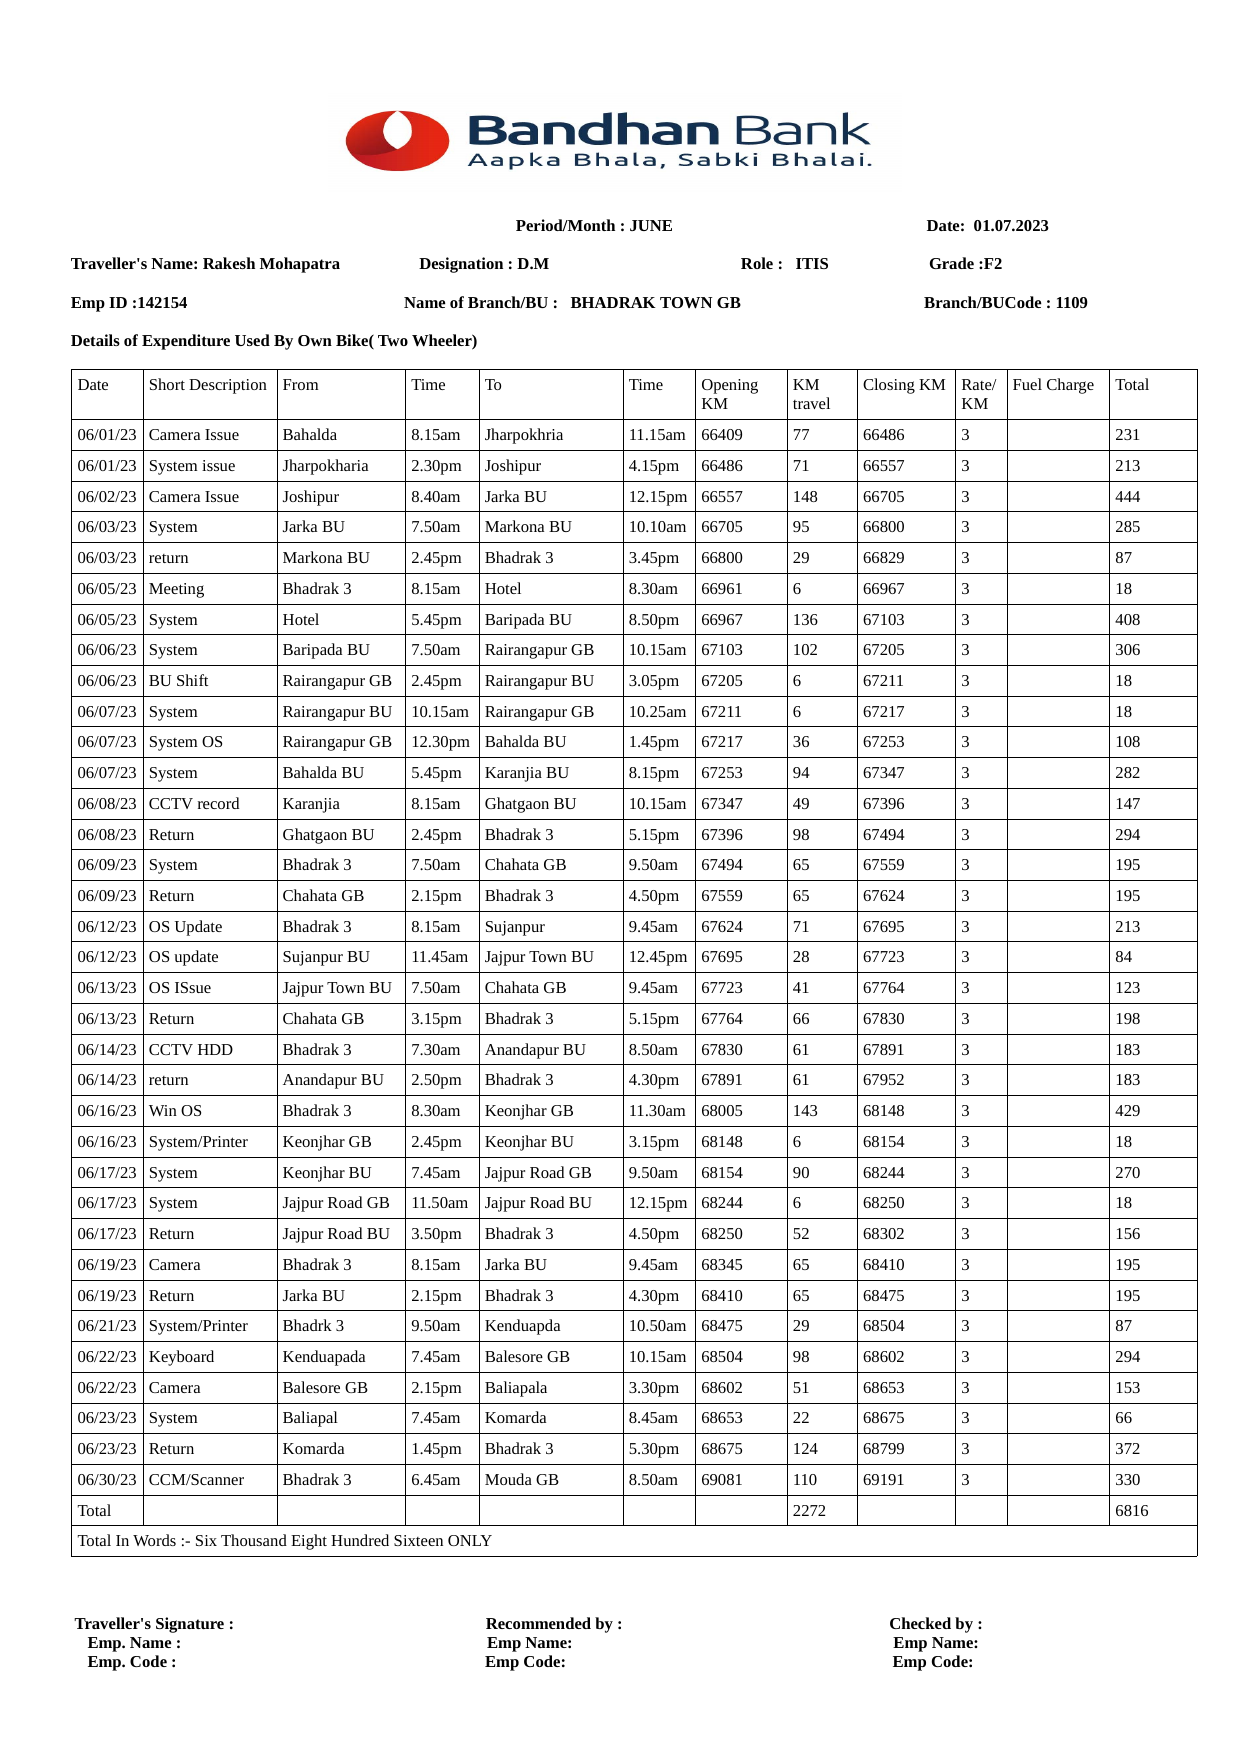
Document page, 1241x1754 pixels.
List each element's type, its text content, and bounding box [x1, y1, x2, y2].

table_header Fuel Charge [1008, 370, 1109, 419]
table_cell 6.45am [406, 1465, 479, 1494]
table_cell 13/06/23 [72, 973, 143, 1003]
table_cell 23/06/23 [72, 1404, 143, 1433]
table_cell Markona BU [278, 543, 405, 573]
table_cell 183 [1110, 1065, 1197, 1095]
table_cell 67624 [858, 881, 955, 911]
table_cell 66961 [696, 574, 787, 603]
table_cell 14/06/23 [72, 1035, 143, 1064]
table_cell 05/06/23 [72, 574, 143, 603]
table_cell 41 [788, 973, 857, 1003]
table_cell Jajpur Town BU [480, 942, 623, 972]
table_cell Rairangapur GB [480, 697, 623, 726]
table_cell Balesore GB [480, 1342, 623, 1372]
table_cell 71 [788, 451, 857, 481]
table_cell 68250 [858, 1188, 955, 1218]
table_cell 84 [1110, 942, 1197, 972]
table_cell 77 [788, 420, 857, 450]
table_cell 123 [1110, 973, 1197, 1003]
table_cell [1008, 605, 1109, 634]
table_cell 36 [788, 727, 857, 757]
table_cell [1008, 1250, 1109, 1279]
table_cell 06/06/23 [72, 666, 143, 696]
table_cell CCTV record [144, 789, 277, 818]
table_cell 67347 [696, 789, 787, 818]
table_cell 65 [788, 1281, 857, 1310]
table_cell 8.15am [406, 1250, 479, 1279]
table_cell 01/06/23 [72, 451, 143, 481]
table_cell [1008, 1035, 1109, 1064]
table_cell 8.15am [406, 420, 479, 450]
table_cell 09/06/23 [72, 881, 143, 911]
table_cell 408 [1110, 605, 1197, 634]
table_cell 67723 [858, 942, 955, 972]
table_cell 67764 [858, 973, 955, 1003]
table_cell Jharpokharia [278, 451, 405, 481]
table_cell 18 [1110, 1188, 1197, 1218]
table_cell Bhadrak 3 [480, 1004, 623, 1034]
table_cell 108 [1110, 727, 1197, 757]
table_cell 3 [956, 482, 1007, 511]
table_cell 67396 [858, 789, 955, 818]
table_cell 21/06/23 [72, 1311, 143, 1341]
table_cell Return [144, 1004, 277, 1034]
table_cell 18 [1110, 1127, 1197, 1157]
table_cell 6 [788, 697, 857, 726]
table_cell 306 [1110, 635, 1197, 665]
table_cell 3 [956, 758, 1007, 788]
table_cell [1008, 912, 1109, 941]
table_cell Sujanpur [480, 912, 623, 941]
table_cell [1008, 1373, 1109, 1402]
table_cell 67624 [696, 912, 787, 941]
table_cell 68410 [696, 1281, 787, 1310]
table_cell 7.50am [406, 973, 479, 1003]
table_cell 8.40am [406, 482, 479, 511]
table_cell 69081 [696, 1465, 787, 1494]
table_cell [1008, 1342, 1109, 1372]
table_cell [1008, 543, 1109, 573]
table_cell 2272 [788, 1496, 857, 1525]
table_cell Bahalda BU [480, 727, 623, 757]
table_cell 2.30pm [406, 451, 479, 481]
table_cell 1.45pm [624, 727, 695, 757]
table_cell 3.15pm [406, 1004, 479, 1034]
table_cell 4.50pm [624, 1219, 695, 1249]
table_cell [1008, 1004, 1109, 1034]
table_cell 67891 [696, 1065, 787, 1095]
table_cell [144, 1496, 277, 1525]
table_cell System [144, 1404, 277, 1433]
table_cell 67253 [696, 758, 787, 788]
table_cell Jajpur Road BU [278, 1219, 405, 1249]
table_cell Bhadrak 3 [480, 881, 623, 911]
table_cell [1008, 820, 1109, 849]
table_cell 10.15am [406, 697, 479, 726]
text Emp. Code : Emp Code: Emp Code: [71, 1652, 1197, 1671]
table_cell System/Printer [144, 1127, 277, 1157]
table_cell Bhadrk 3 [278, 1311, 405, 1341]
table_cell 22/06/23 [72, 1342, 143, 1372]
table_cell 12.15pm [624, 482, 695, 511]
table_cell 30/06/23 [72, 1465, 143, 1494]
table_cell 11.30am [624, 1096, 695, 1126]
table_cell 52 [788, 1219, 857, 1249]
table_cell 6 [788, 574, 857, 603]
table_cell 6 [788, 666, 857, 696]
table_cell Jharpokhria [480, 420, 623, 450]
table_cell 3 [956, 512, 1007, 542]
table_cell 429 [1110, 1096, 1197, 1126]
table_cell 143 [788, 1096, 857, 1126]
table_cell 08/06/23 [72, 789, 143, 818]
table_cell 10.10am [624, 512, 695, 542]
table_cell 65 [788, 1250, 857, 1279]
table_cell 2.45pm [406, 543, 479, 573]
table_cell 3 [956, 1250, 1007, 1279]
table_cell Bahalda BU [278, 758, 405, 788]
table_cell Ghatgaon BU [480, 789, 623, 818]
table_cell 3 [956, 1096, 1007, 1126]
table_cell 10.15am [624, 789, 695, 818]
table_cell 67695 [858, 912, 955, 941]
table_cell Win OS [144, 1096, 277, 1126]
table_cell 124 [788, 1434, 857, 1464]
table_header Short Description [144, 370, 277, 419]
table_cell 67723 [696, 973, 787, 1003]
table_cell 3 [956, 1127, 1007, 1157]
table_cell 3 [956, 1065, 1007, 1095]
table_cell [1008, 1281, 1109, 1310]
table_cell 14/06/23 [72, 1065, 143, 1095]
table_cell 66967 [858, 574, 955, 603]
table_cell 213 [1110, 451, 1197, 481]
table_cell [1008, 850, 1109, 880]
table_cell 68602 [696, 1373, 787, 1402]
table_cell 02/06/23 [72, 482, 143, 511]
table_cell 16/06/23 [72, 1127, 143, 1157]
table_cell 3 [956, 912, 1007, 941]
table_cell 8.15pm [624, 758, 695, 788]
table_cell 3 [956, 942, 1007, 972]
table_cell 94 [788, 758, 857, 788]
table_cell 67205 [696, 666, 787, 696]
table_cell 65 [788, 881, 857, 911]
table_cell 07/06/23 [72, 727, 143, 757]
table_cell 19/06/23 [72, 1250, 143, 1279]
table_cell Joshipur [480, 451, 623, 481]
table_cell 68653 [858, 1373, 955, 1402]
table_cell Anandapur BU [278, 1065, 405, 1095]
table_cell Keonjhar BU [480, 1127, 623, 1157]
table_cell 17/06/23 [72, 1219, 143, 1249]
table_cell System [144, 1158, 277, 1187]
table_cell Jajpur Road GB [480, 1158, 623, 1187]
table_cell 67217 [858, 697, 955, 726]
table_cell Return [144, 1219, 277, 1249]
table_cell Markona BU [480, 512, 623, 542]
table_cell 8.50am [624, 1035, 695, 1064]
table_cell 3 [956, 1311, 1007, 1341]
table_cell 66557 [696, 482, 787, 511]
table_cell 153 [1110, 1373, 1197, 1402]
table_cell 98 [788, 1342, 857, 1372]
table_cell 8.30am [624, 574, 695, 603]
table_cell 6816 [1110, 1496, 1197, 1525]
table_cell Bhadrak 3 [278, 912, 405, 941]
table_cell [1008, 1065, 1109, 1095]
table_cell Baliapal [278, 1404, 405, 1433]
table_cell 110 [788, 1465, 857, 1494]
text Emp. Name : Emp Name: Emp Name: [71, 1633, 1197, 1652]
text Emp ID :142154 Name of Branch/BU : BHADRAK TOWN GB Branch/BUCode : 1109 [71, 292, 1197, 312]
table_cell Baripada BU [480, 605, 623, 634]
table_cell 7.50am [406, 850, 479, 880]
table_cell 8.50pm [624, 605, 695, 634]
table_cell Bhadrak 3 [480, 820, 623, 849]
table_cell Rairangapur GB [278, 666, 405, 696]
table_cell 4.30pm [624, 1281, 695, 1310]
table_cell 5.30pm [624, 1434, 695, 1464]
table_cell System [144, 758, 277, 788]
table_cell Bhadrak 3 [278, 1035, 405, 1064]
table_cell 18 [1110, 574, 1197, 603]
table_cell 28 [788, 942, 857, 972]
table_cell 2.45pm [406, 1127, 479, 1157]
table_cell CCM/Scanner [144, 1465, 277, 1494]
table_cell Jarka BU [480, 482, 623, 511]
table_cell Bahalda [278, 420, 405, 450]
table_cell Kenduapda [480, 1311, 623, 1341]
table_cell 12.15pm [624, 1188, 695, 1218]
table_cell [1008, 942, 1109, 972]
table_cell 3 [956, 1342, 1007, 1372]
table_cell Return [144, 1281, 277, 1310]
table_cell 3 [956, 973, 1007, 1003]
table_cell [1008, 727, 1109, 757]
table_cell 29 [788, 543, 857, 573]
table_cell 68148 [696, 1127, 787, 1157]
table_cell System issue [144, 451, 277, 481]
table_cell [1008, 758, 1109, 788]
table_cell Karanjia [278, 789, 405, 818]
table_cell 3 [956, 1465, 1007, 1494]
table_cell 9.45am [624, 1250, 695, 1279]
table_cell [1008, 1219, 1109, 1249]
table_cell System [144, 1188, 277, 1218]
table_cell Jarka BU [278, 512, 405, 542]
table_cell 66 [788, 1004, 857, 1034]
table_cell 68250 [696, 1219, 787, 1249]
table_cell 3.45pm [624, 543, 695, 573]
table_cell 68244 [696, 1188, 787, 1218]
table_cell 136 [788, 605, 857, 634]
table_cell OS Update [144, 912, 277, 941]
table_cell 67217 [696, 727, 787, 757]
table_cell 12.30pm [406, 727, 479, 757]
table_cell 66800 [858, 512, 955, 542]
table_cell [1008, 697, 1109, 726]
table_cell [1008, 1188, 1109, 1218]
table_cell Bhadrak 3 [480, 543, 623, 573]
table_cell 67103 [696, 635, 787, 665]
table_cell Total In Words :- Six Thousand Eight Hundred Sixteen ONLY [72, 1526, 1197, 1556]
table_cell 98 [788, 820, 857, 849]
table_cell 5.45pm [406, 758, 479, 788]
table_cell System OS [144, 727, 277, 757]
table_cell Kenduapada [278, 1342, 405, 1372]
table_cell Hotel [278, 605, 405, 634]
table_cell 68005 [696, 1096, 787, 1126]
table_cell 3 [956, 1035, 1007, 1064]
table_cell 71 [788, 912, 857, 941]
table_cell 68504 [858, 1311, 955, 1341]
table_cell [1008, 666, 1109, 696]
table_cell 4.50pm [624, 881, 695, 911]
table_cell 17/06/23 [72, 1188, 143, 1218]
table_cell Mouda GB [480, 1465, 623, 1494]
table_cell [1008, 512, 1109, 542]
table_cell return [144, 543, 277, 573]
table_cell 11.15am [624, 420, 695, 450]
table_cell 66486 [858, 420, 955, 450]
table_cell System [144, 605, 277, 634]
table_cell 67211 [858, 666, 955, 696]
table_cell 3 [956, 881, 1007, 911]
table_cell [1008, 1404, 1109, 1433]
table_cell 231 [1110, 420, 1197, 450]
table_cell 3 [956, 1219, 1007, 1249]
table_cell Keonjhar GB [480, 1096, 623, 1126]
table_header Time [624, 370, 695, 419]
table_cell [278, 1496, 405, 1525]
table_cell 10.15am [624, 635, 695, 665]
table_cell 90 [788, 1158, 857, 1187]
table_cell 65 [788, 850, 857, 880]
table_cell Baripada BU [278, 635, 405, 665]
table_cell 08/06/23 [72, 820, 143, 849]
table_cell 68154 [696, 1158, 787, 1187]
text Traveller's Name: Rakesh Mohapatra Designation : D.M Role : ITIS Grade :F2 [71, 254, 1197, 273]
table_cell [1008, 1096, 1109, 1126]
table_cell Anandapur BU [480, 1035, 623, 1064]
table_header From [278, 370, 405, 419]
table_cell 195 [1110, 881, 1197, 911]
table_cell 195 [1110, 850, 1197, 880]
table_cell 3 [956, 666, 1007, 696]
table_cell 4.30pm [624, 1065, 695, 1095]
table_cell 68244 [858, 1158, 955, 1187]
table_cell 9.50am [624, 850, 695, 880]
table_header Closing KM [858, 370, 955, 419]
table_cell 11.45am [406, 942, 479, 972]
table_cell 2.45pm [406, 820, 479, 849]
table_cell 67764 [696, 1004, 787, 1034]
table_cell 66557 [858, 451, 955, 481]
table_cell [1008, 420, 1109, 450]
table_header To [480, 370, 623, 419]
table_cell [624, 1496, 695, 1525]
table_cell 7.45am [406, 1404, 479, 1433]
table_cell 3 [956, 420, 1007, 450]
table_cell 07/06/23 [72, 758, 143, 788]
table_cell System [144, 697, 277, 726]
table_cell 3.05pm [624, 666, 695, 696]
table_cell Camera Issue [144, 420, 277, 450]
table_cell CCTV HDD [144, 1035, 277, 1064]
table_cell 8.15am [406, 574, 479, 603]
table_cell 3 [956, 1404, 1007, 1433]
table_cell 67494 [858, 820, 955, 849]
table_cell 01/06/23 [72, 420, 143, 450]
table_cell Return [144, 820, 277, 849]
table_cell Komarda [278, 1434, 405, 1464]
table_header Opening KM [696, 370, 787, 419]
table_cell 68148 [858, 1096, 955, 1126]
table_cell 67211 [696, 697, 787, 726]
table_cell 7.50am [406, 635, 479, 665]
table_cell OS update [144, 942, 277, 972]
table_cell [1008, 789, 1109, 818]
table_cell 3.15pm [624, 1127, 695, 1157]
table_cell 3 [956, 605, 1007, 634]
table_cell System [144, 635, 277, 665]
table_cell Meeting [144, 574, 277, 603]
table_cell 3 [956, 820, 1007, 849]
table_cell 66486 [696, 451, 787, 481]
table_cell [1008, 482, 1109, 511]
table_cell 9.45am [624, 912, 695, 941]
table_cell 198 [1110, 1004, 1197, 1034]
table_cell Keonjhar GB [278, 1127, 405, 1157]
table_cell Karanjia BU [480, 758, 623, 788]
table_cell 2.15pm [406, 1373, 479, 1402]
table_cell [1008, 881, 1109, 911]
table_cell Jajpur Town BU [278, 973, 405, 1003]
table_cell Rairangapur BU [278, 697, 405, 726]
table_cell Hotel [480, 574, 623, 603]
table_cell Return [144, 1434, 277, 1464]
table_cell 3 [956, 543, 1007, 573]
table_cell 7.45am [406, 1342, 479, 1372]
table_cell 67559 [858, 850, 955, 880]
table_cell Chahata GB [480, 973, 623, 1003]
table_cell Bhadrak 3 [278, 1250, 405, 1279]
table_cell Bhadrak 3 [480, 1065, 623, 1095]
table_cell 66705 [696, 512, 787, 542]
table_cell 282 [1110, 758, 1197, 788]
table_cell 66409 [696, 420, 787, 450]
table_cell 67347 [858, 758, 955, 788]
table_cell 51 [788, 1373, 857, 1402]
table_cell Keonjhar BU [278, 1158, 405, 1187]
table_cell 95 [788, 512, 857, 542]
table_cell 09/06/23 [72, 850, 143, 880]
table_cell Camera [144, 1373, 277, 1402]
table_cell Rairangapur GB [480, 635, 623, 665]
table_cell 67205 [858, 635, 955, 665]
table_cell 29 [788, 1311, 857, 1341]
table_cell [858, 1496, 955, 1525]
table_cell 03/06/23 [72, 543, 143, 573]
table_cell 294 [1110, 1342, 1197, 1372]
table_cell 68475 [858, 1281, 955, 1310]
table_cell 07/06/23 [72, 697, 143, 726]
table_cell 67695 [696, 942, 787, 972]
table_cell 06/06/23 [72, 635, 143, 665]
table_cell OS ISsue [144, 973, 277, 1003]
table_cell 66967 [696, 605, 787, 634]
table_cell 2.15pm [406, 1281, 479, 1310]
table_cell Return [144, 881, 277, 911]
text Traveller's Signature : Recommended by : Checked by : [71, 1614, 1197, 1633]
table_cell 12/06/23 [72, 912, 143, 941]
table_cell Joshipur [278, 482, 405, 511]
table_cell [406, 1496, 479, 1525]
table_cell 68154 [858, 1127, 955, 1157]
table_cell 18 [1110, 666, 1197, 696]
table_cell return [144, 1065, 277, 1095]
table_cell 3 [956, 1281, 1007, 1310]
table_cell 87 [1110, 1311, 1197, 1341]
table_cell 12/06/23 [72, 942, 143, 972]
table_cell 5.45pm [406, 605, 479, 634]
table_cell [1008, 451, 1109, 481]
table_cell Chahata GB [480, 850, 623, 880]
table_cell 195 [1110, 1250, 1197, 1279]
table_cell 8.45am [624, 1404, 695, 1433]
table_cell 6 [788, 1127, 857, 1157]
table_cell 68410 [858, 1250, 955, 1279]
table_cell Jajpur Road GB [278, 1188, 405, 1218]
table_cell 67494 [696, 850, 787, 880]
table_cell Chahata GB [278, 1004, 405, 1034]
table_cell 3 [956, 635, 1007, 665]
table_cell 102 [788, 635, 857, 665]
table_cell 183 [1110, 1035, 1197, 1064]
table_cell 1.45pm [406, 1434, 479, 1464]
table_header Rate/KM [956, 370, 1007, 419]
table_cell 6 [788, 1188, 857, 1218]
table_cell Chahata GB [278, 881, 405, 911]
table_cell 22 [788, 1404, 857, 1433]
table_cell Keyboard [144, 1342, 277, 1372]
table_cell 67103 [858, 605, 955, 634]
table_cell 270 [1110, 1158, 1197, 1187]
table_cell System [144, 512, 277, 542]
table_cell 19/06/23 [72, 1281, 143, 1310]
table_cell 3 [956, 1373, 1007, 1402]
table_cell 8.30am [406, 1096, 479, 1126]
table_cell 7.30am [406, 1035, 479, 1064]
table_cell 16/06/23 [72, 1096, 143, 1126]
table_cell [696, 1496, 787, 1525]
table_cell 8.50am [624, 1465, 695, 1494]
table_cell 372 [1110, 1434, 1197, 1464]
table_cell Bhadrak 3 [278, 850, 405, 880]
table_cell Bhadrak 3 [278, 574, 405, 603]
table_cell Ghatgaon BU [278, 820, 405, 849]
table_cell 330 [1110, 1465, 1197, 1494]
table_cell 12.45pm [624, 942, 695, 972]
table_cell Camera [144, 1250, 277, 1279]
table_cell 23/06/23 [72, 1434, 143, 1464]
table_cell 9.50am [624, 1158, 695, 1187]
table_cell 3 [956, 727, 1007, 757]
table_cell 61 [788, 1035, 857, 1064]
table_cell 22/06/23 [72, 1373, 143, 1402]
table_cell 3 [956, 1004, 1007, 1034]
table_cell 66800 [696, 543, 787, 573]
table_cell [1008, 1434, 1109, 1464]
table_cell [1008, 1311, 1109, 1341]
table_cell Sujanpur BU [278, 942, 405, 972]
table_cell 11.50am [406, 1188, 479, 1218]
table_cell 68675 [696, 1434, 787, 1464]
table_cell 3 [956, 1434, 1007, 1464]
table_cell 195 [1110, 1281, 1197, 1310]
table_cell 3 [956, 1158, 1007, 1187]
table_cell 67559 [696, 881, 787, 911]
table_cell [480, 1496, 623, 1525]
table_cell 3 [956, 697, 1007, 726]
table_cell 68602 [858, 1342, 955, 1372]
table_cell 2.15pm [406, 881, 479, 911]
table_cell 9.50am [406, 1311, 479, 1341]
table_header KM travel [788, 370, 857, 419]
table_cell 66829 [858, 543, 955, 573]
table_cell Bhadrak 3 [278, 1465, 405, 1494]
table_cell 67952 [858, 1065, 955, 1095]
table_cell 05/06/23 [72, 605, 143, 634]
table_cell Bhadrak 3 [278, 1096, 405, 1126]
table_cell 147 [1110, 789, 1197, 818]
table_cell 66705 [858, 482, 955, 511]
table_cell Jarka BU [480, 1250, 623, 1279]
table_cell System [144, 850, 277, 880]
table_cell 67830 [858, 1004, 955, 1034]
table_cell 68302 [858, 1219, 955, 1249]
table_cell 67830 [696, 1035, 787, 1064]
table_cell 3 [956, 451, 1007, 481]
table_cell 2.50pm [406, 1065, 479, 1095]
table_cell [1008, 635, 1109, 665]
table_cell System/Printer [144, 1311, 277, 1341]
table_cell 67253 [858, 727, 955, 757]
table_cell [1008, 1465, 1109, 1494]
table_header Date [72, 370, 143, 419]
table_cell Camera Issue [144, 482, 277, 511]
table_cell 3.50pm [406, 1219, 479, 1249]
table_cell [1008, 1158, 1109, 1187]
table_cell 68504 [696, 1342, 787, 1372]
table_cell 148 [788, 482, 857, 511]
table_cell [1008, 1127, 1109, 1157]
table_cell 67891 [858, 1035, 955, 1064]
table_cell Total [72, 1496, 143, 1525]
table_cell Baliapala [480, 1373, 623, 1402]
table_cell 5.15pm [624, 820, 695, 849]
table_cell 69191 [858, 1465, 955, 1494]
table_cell 87 [1110, 543, 1197, 573]
table_cell 8.15am [406, 789, 479, 818]
table_cell 4.15pm [624, 451, 695, 481]
table_cell 67396 [696, 820, 787, 849]
table_cell 68675 [858, 1404, 955, 1433]
table_cell 17/06/23 [72, 1158, 143, 1187]
table_cell Rairangapur BU [480, 666, 623, 696]
table_cell [1008, 1496, 1109, 1525]
table_cell 13/06/23 [72, 1004, 143, 1034]
table_header Time [406, 370, 479, 419]
table_cell 2.45pm [406, 666, 479, 696]
table_cell 10.50am [624, 1311, 695, 1341]
table_cell 49 [788, 789, 857, 818]
text Details of Expenditure Used By Own Bike( Two Wheeler) [71, 331, 1197, 350]
table_cell Bhadrak 3 [480, 1219, 623, 1249]
table_cell Jarka BU [278, 1281, 405, 1310]
table_cell 5.15pm [624, 1004, 695, 1034]
table_cell 68653 [696, 1404, 787, 1433]
table_cell Bhadrak 3 [480, 1281, 623, 1310]
table_cell 10.25am [624, 697, 695, 726]
table_cell 10.15am [624, 1342, 695, 1372]
table_header Total [1110, 370, 1197, 419]
table_cell 9.45am [624, 973, 695, 1003]
text Period/Month : JUNE Date: 01.07.2023 [71, 216, 1197, 235]
table_cell 3 [956, 789, 1007, 818]
picture [328, 92, 903, 192]
table_cell 294 [1110, 820, 1197, 849]
table_cell 213 [1110, 912, 1197, 941]
table_cell 66 [1110, 1404, 1197, 1433]
table_cell 3 [956, 1188, 1007, 1218]
table_cell Komarda [480, 1404, 623, 1433]
table_cell 3.30pm [624, 1373, 695, 1402]
table_cell 7.50am [406, 512, 479, 542]
table_cell Rairangapur GB [278, 727, 405, 757]
table_cell 68475 [696, 1311, 787, 1341]
table_cell 156 [1110, 1219, 1197, 1249]
table_cell 3 [956, 574, 1007, 603]
table_cell 03/06/23 [72, 512, 143, 542]
table_cell 18 [1110, 697, 1197, 726]
table_cell 8.15am [406, 912, 479, 941]
table_cell Jajpur Road BU [480, 1188, 623, 1218]
table_cell [1008, 574, 1109, 603]
table_cell 68345 [696, 1250, 787, 1279]
table_cell BU Shift [144, 666, 277, 696]
table_cell 3 [956, 850, 1007, 880]
table_cell 444 [1110, 482, 1197, 511]
table_cell 61 [788, 1065, 857, 1095]
table_cell Balesore GB [278, 1373, 405, 1402]
table_cell 285 [1110, 512, 1197, 542]
table_cell 68799 [858, 1434, 955, 1464]
table_cell 7.45am [406, 1158, 479, 1187]
table_cell [956, 1496, 1007, 1525]
table_cell Bhadrak 3 [480, 1434, 623, 1464]
table_cell [1008, 973, 1109, 1003]
